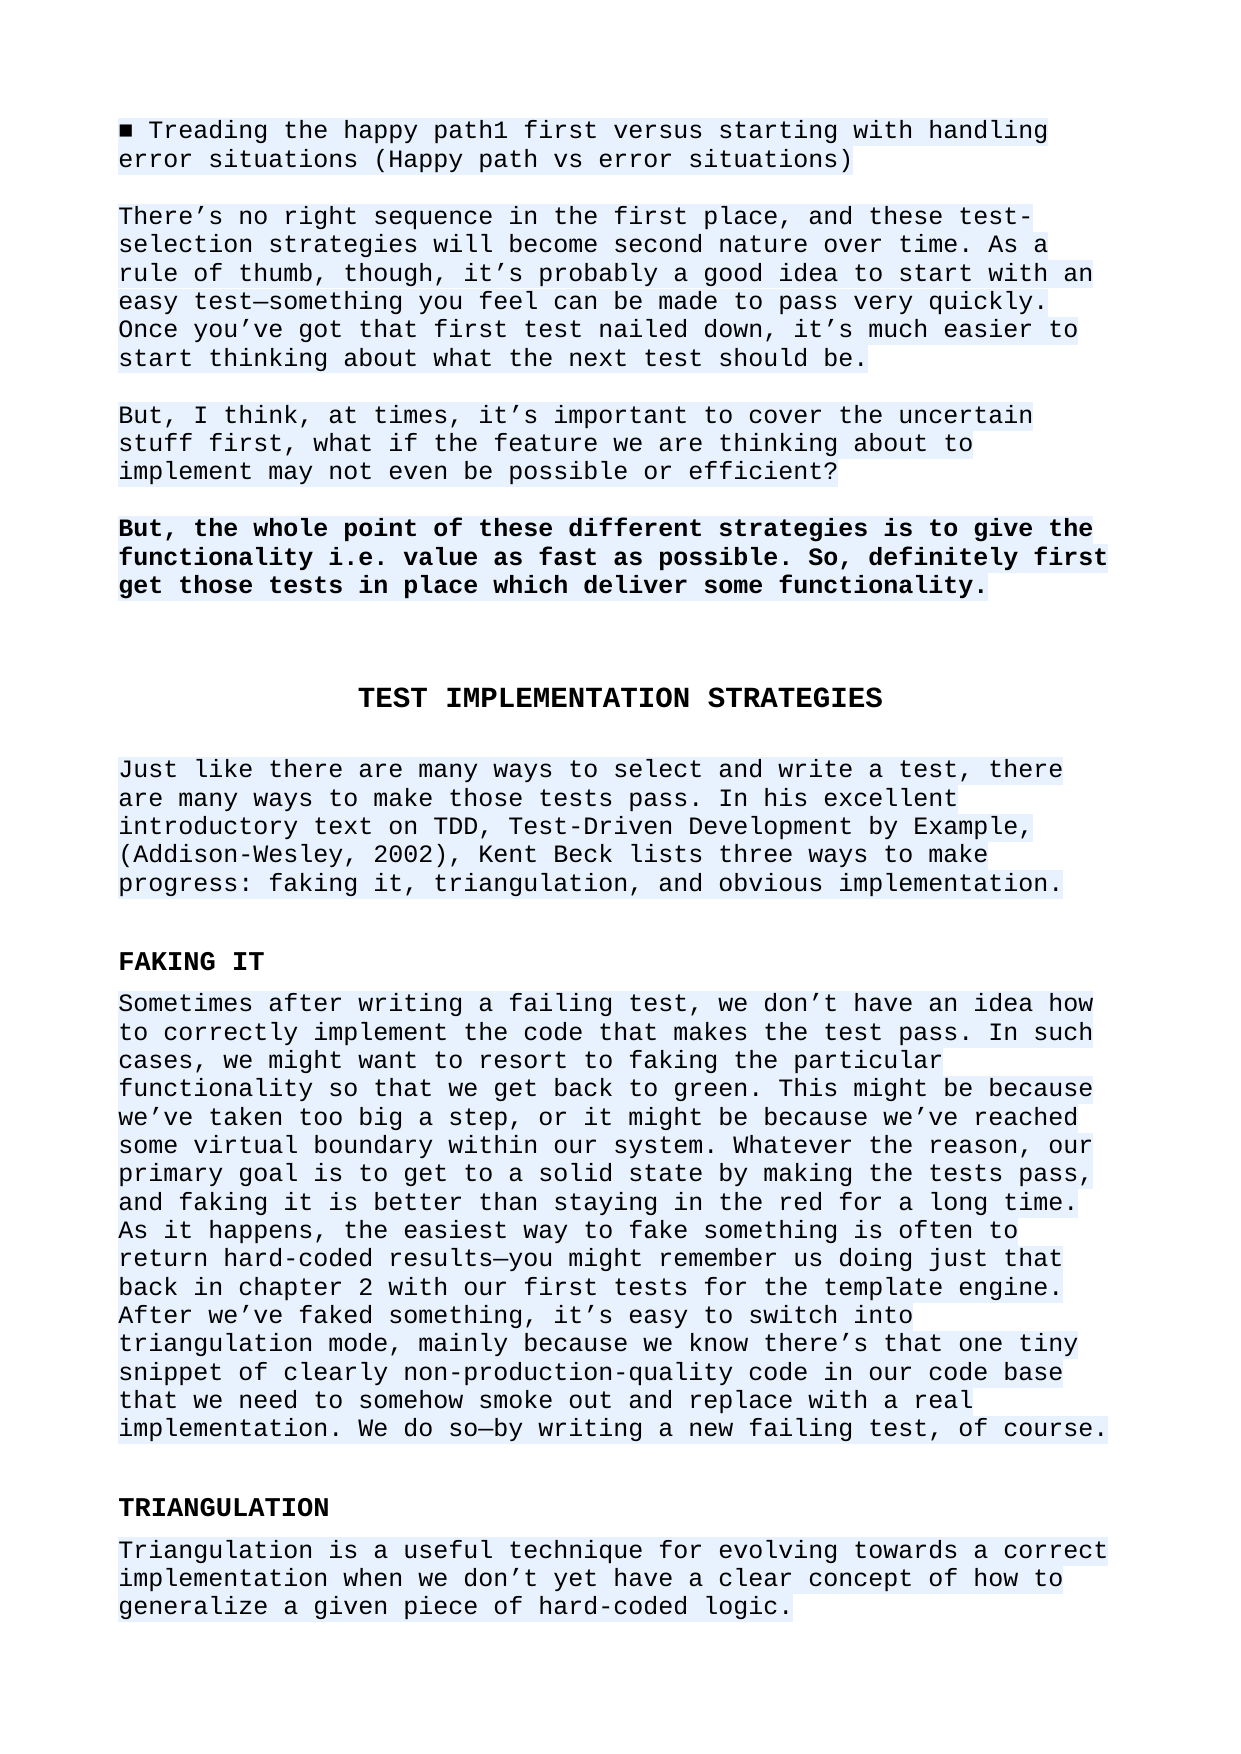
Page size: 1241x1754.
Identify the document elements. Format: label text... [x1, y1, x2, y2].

subtitle TEST IMPLEMENTATION STRATEGIES [118, 683, 1122, 716]
text Just like there are many ways to select and write a test, there are many ways to make those tests pass. In his excellent introductory text on TDD, Test-Driven Development by Example, (Addison-Wesley, 2002), Kent Beck lists three ways to make [118, 757, 1122, 870]
subtitle TRIANGULATION [118, 1494, 1122, 1525]
text There’s no right sequence in the first place, and these test-selection strategies will become second nature over time. As a rule of thumb, though, it’s probably a good idea to start with an easy test—something you feel can be made to pass very quickly. Once you’ve got that first test nailed down, it’s much easier to start thinking about what the next test should be. [118, 203, 1122, 373]
text After we’ve faked something, it’s easy to switch into triangulation mode, mainly because we know there’s that one tiny snippet of clearly non-production-quality code in our code base that we need to somehow smoke out and replace with a real implementation. We do so—by writing a new failing test, of course. [118, 1303, 1122, 1444]
text ■ Treading the happy path1 first versus starting with handling error situations (Happy path vs error situations) [118, 118, 1122, 175]
text Triangulation is a useful technique for evolving towards a correct implementation when we don’t yet have a clear concept of how to generalize a given piece of hard-coded logic. [118, 1537, 1122, 1622]
text progress: faking it, triangulation, and obvious implementation. [118, 870, 1122, 899]
text Sometimes after writing a failing test, we don’t have an idea how to correctly implement the code that makes the test pass. In such cases, we might want to resort to faking the particular functionality so that we get back to green. This might be because we’ve taken too big a step, or it might be because we’ve reached [118, 991, 1122, 1133]
subtitle FAKING IT [118, 948, 1122, 978]
text some virtual boundary within our system. Whatever the reason, our primary goal is to get to a solid state by making the tests pass, and faking it is better than staying in the red for a long time. As it happens, the easiest way to fake something is often to return hard-coded results—you might remember us doing just that back in chapter 2 with our first tests for the template engine. [118, 1133, 1122, 1303]
text But, the whole point of these different strategies is to give the functionality i.e. value as fast as possible. So, definitely first get those tests in place which deliver some functionality. [118, 516, 1122, 601]
text But, I think, at times, it’s important to cover the uncertain stuff first, what if the feature we are thinking about to implement may not even be possible or efficient? [118, 402, 1122, 487]
